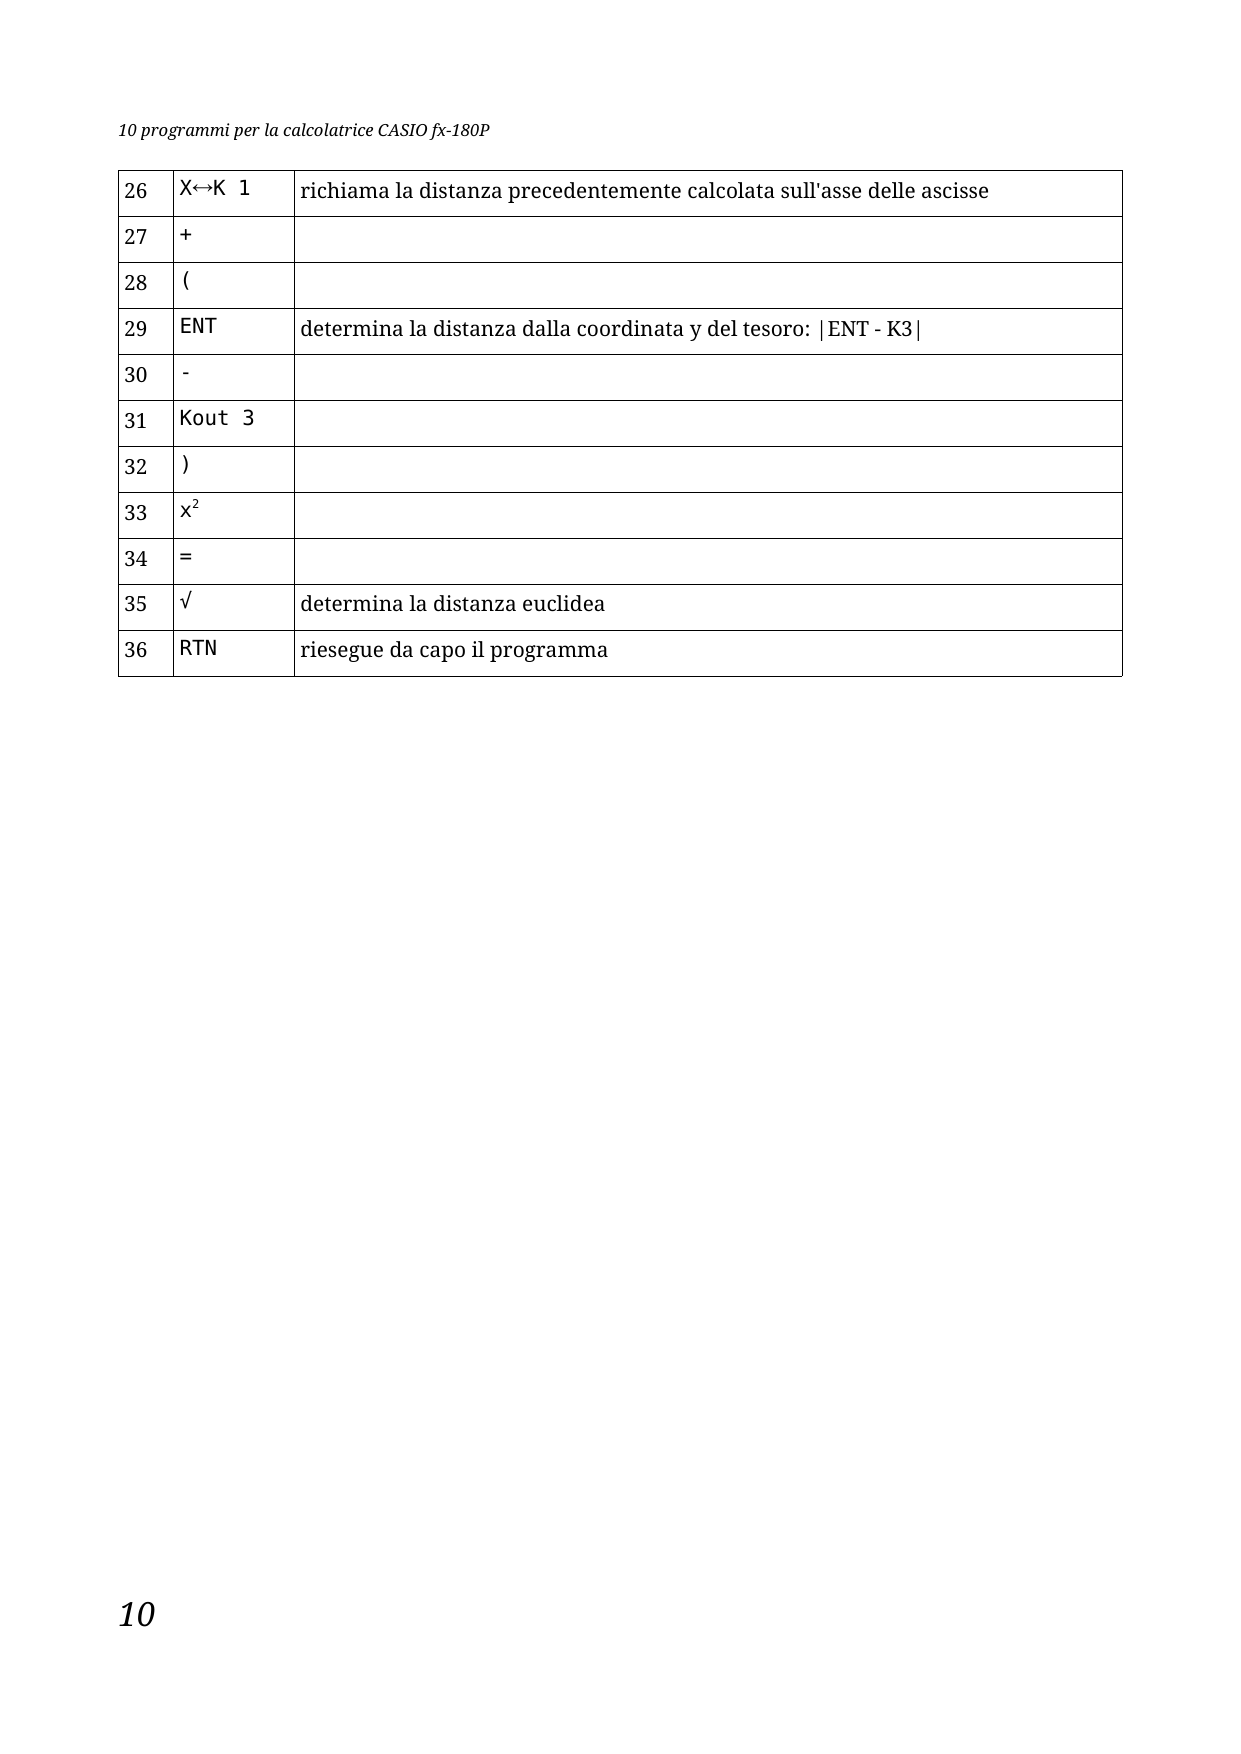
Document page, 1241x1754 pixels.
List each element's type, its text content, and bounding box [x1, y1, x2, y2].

table_cell 29 [119, 309, 173, 354]
table_cell 36 [119, 631, 173, 676]
table_cell 32 [119, 447, 173, 492]
table_cell [295, 217, 1122, 262]
table_cell = [174, 539, 294, 584]
table_cell - [174, 355, 294, 400]
table_cell 30 [119, 355, 173, 400]
table_cell 28 [119, 263, 173, 308]
table_cell [295, 539, 1122, 584]
table_cell [295, 493, 1122, 538]
table_cell 33 [119, 493, 173, 538]
table_cell 26 [119, 171, 173, 216]
table_cell 35 [119, 585, 173, 630]
table_cell x2 [174, 493, 294, 538]
table_cell 27 [119, 217, 173, 262]
table_cell [295, 447, 1122, 492]
table_cell + [174, 217, 294, 262]
table_cell √ [174, 585, 294, 630]
table_cell [295, 263, 1122, 308]
table_cell determina la distanza euclidea [295, 585, 1122, 630]
table_cell XK 1 [174, 171, 294, 216]
table_cell ( [174, 263, 294, 308]
table_cell 34 [119, 539, 173, 584]
table_cell 31 [119, 401, 173, 446]
table_cell richiama la distanza precedentemente calcolata sull'asse delle ascisse [295, 171, 1122, 216]
table_cell ) [174, 447, 294, 492]
table_cell determina la distanza dalla coordinata y del tesoro: |ENT - K3| [295, 309, 1122, 354]
table_cell riesegue da capo il programma [295, 631, 1122, 676]
table_cell [295, 401, 1122, 446]
table_cell RTN [174, 631, 294, 676]
table_cell [295, 355, 1122, 400]
table_cell ENT [174, 309, 294, 354]
table_cell Kout 3 [174, 401, 294, 446]
